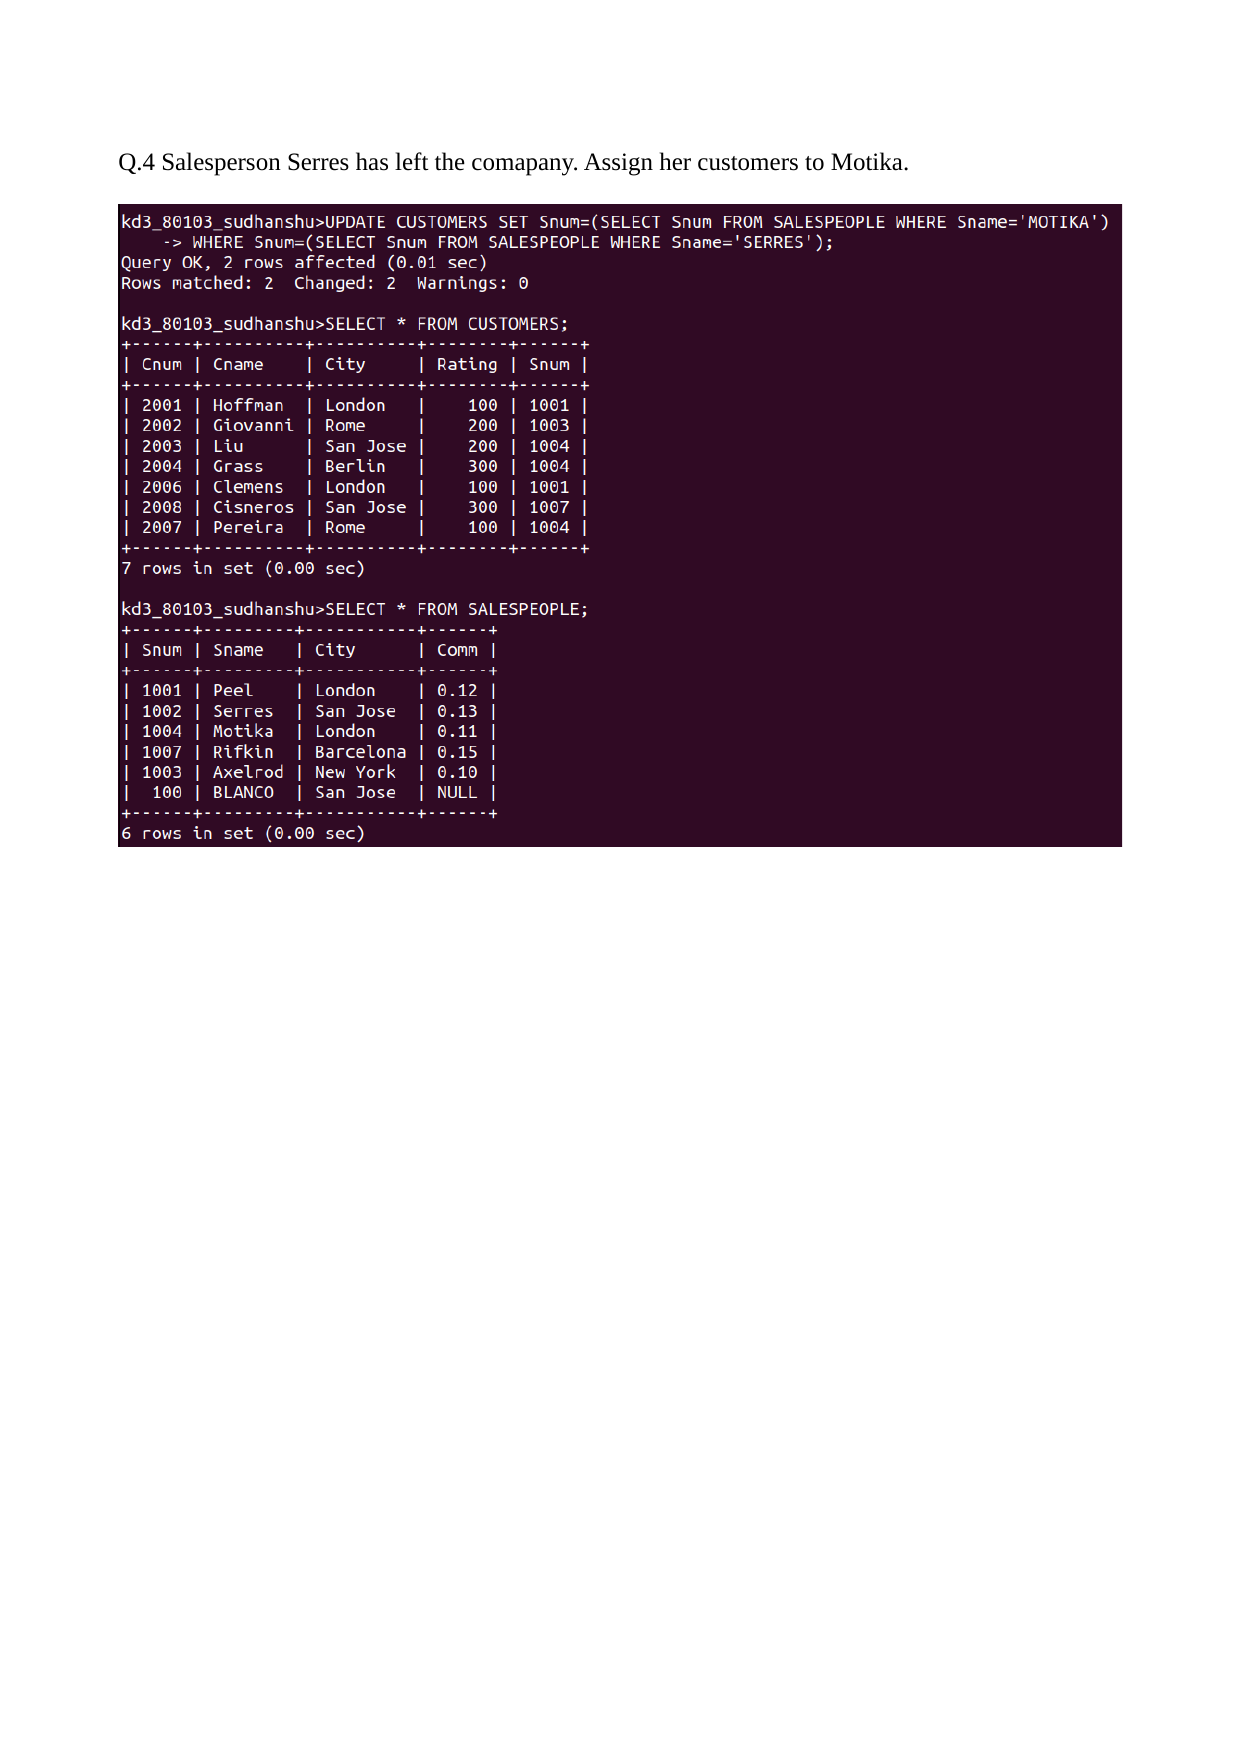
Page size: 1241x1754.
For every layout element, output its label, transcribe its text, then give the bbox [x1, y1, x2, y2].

text Q.4 Salesperson Serres has left the comapany. Assign her customers to Motika. [118, 147, 1122, 176]
picture [118, 204, 1123, 847]
